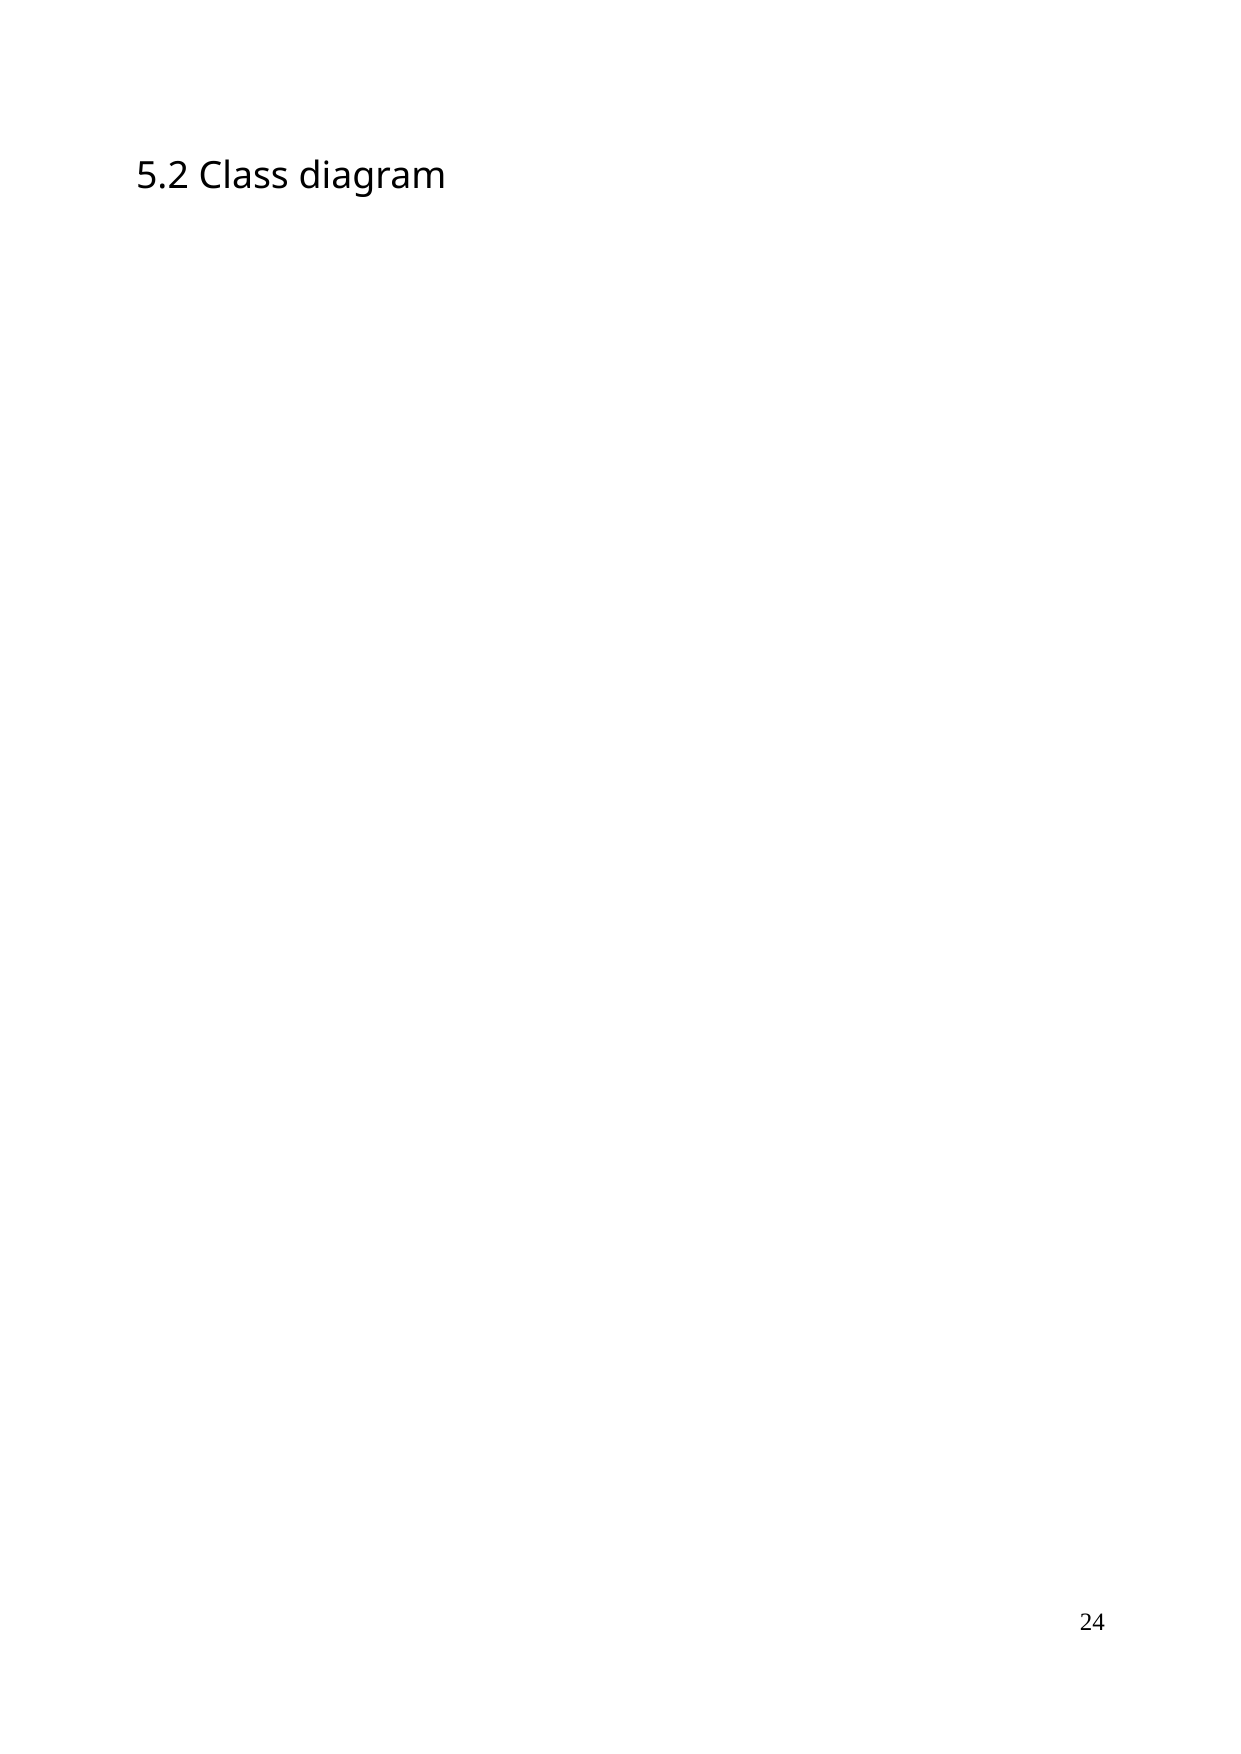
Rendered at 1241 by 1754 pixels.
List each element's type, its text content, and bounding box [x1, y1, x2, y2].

subtitle 5.2 Class diagram [136, 149, 1104, 200]
